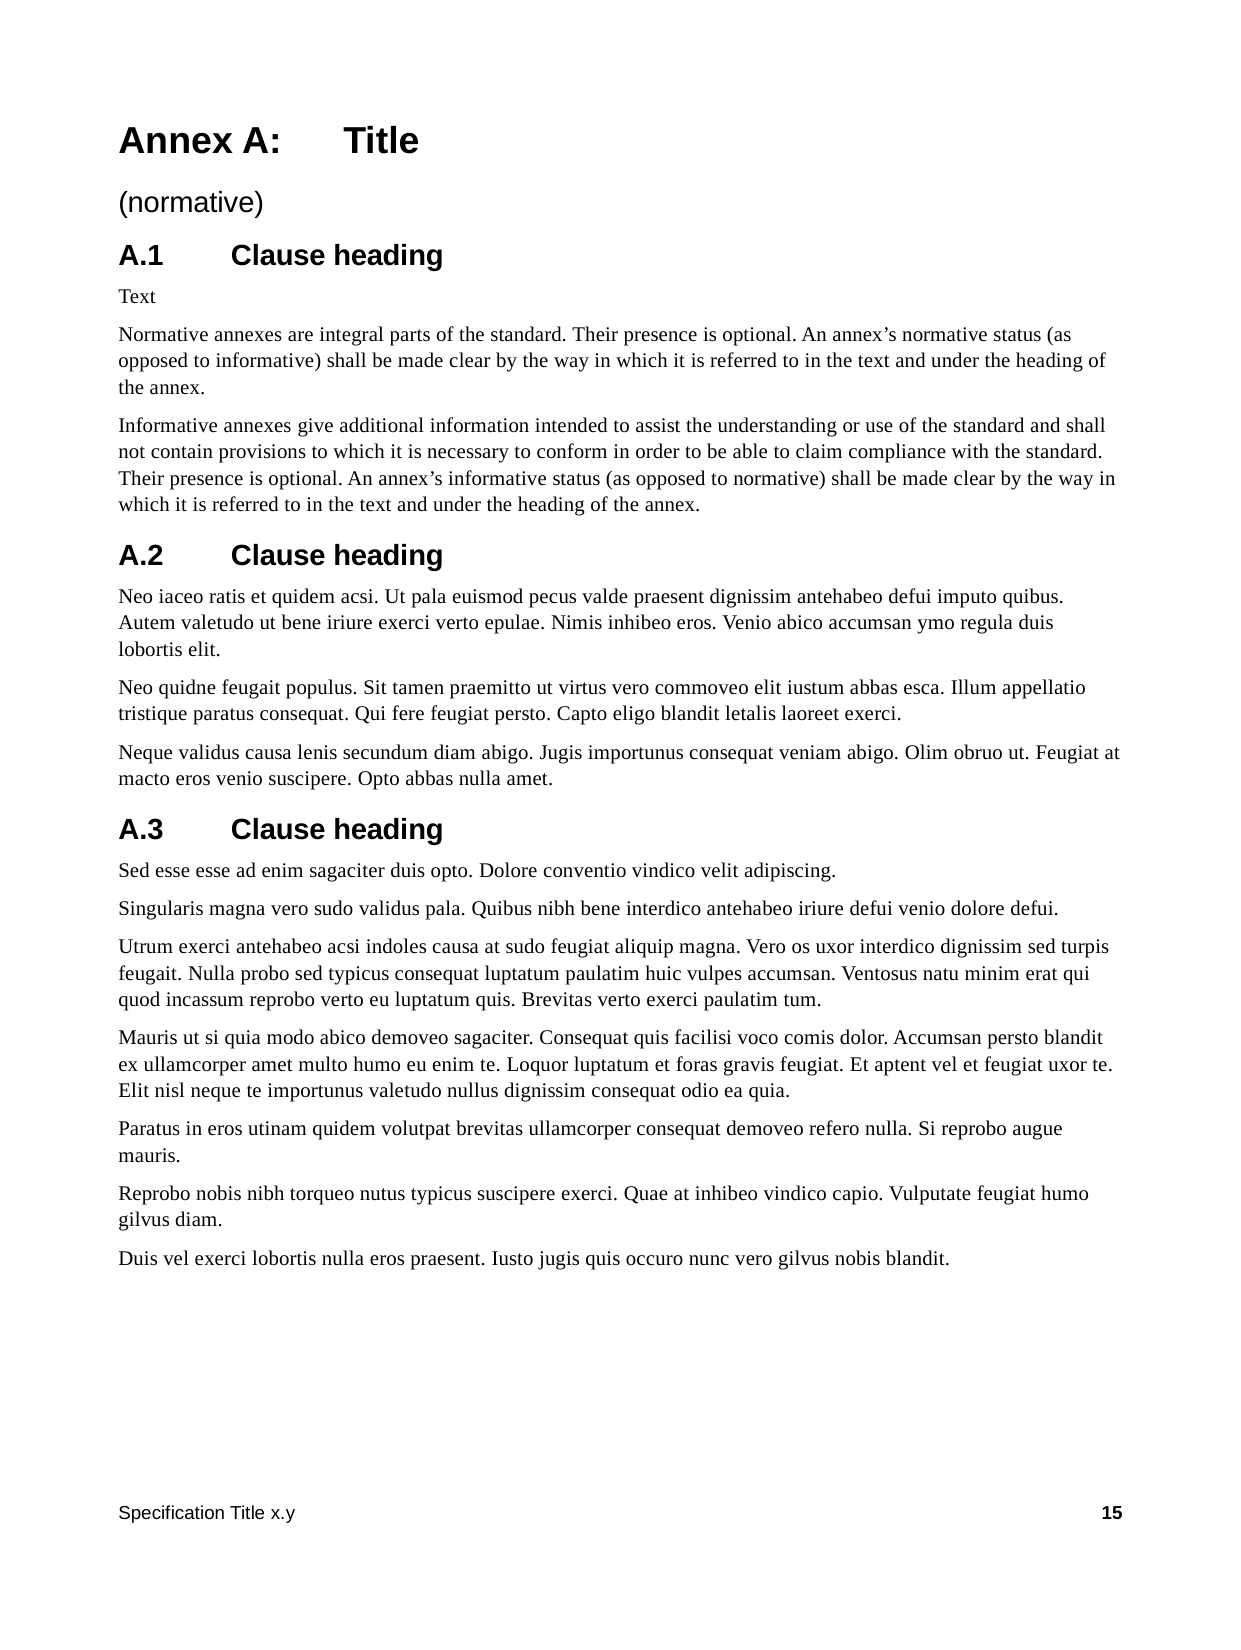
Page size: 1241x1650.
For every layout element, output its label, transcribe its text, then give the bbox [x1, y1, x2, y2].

text Normative annexes are integral parts of the standard. Their presence is optional. An annex’s normative status (as opposed to informative) shall be made clear by the way in which it is referred to in the text and under the heading of the annex. [118, 322, 1122, 399]
text Utrum exerci antehabeo acsi indoles causa at sudo feugiat aliquip magna. Vero os uxor interdico dignissim sed turpis feugait. Nulla probo sed typicus consequat luptatum paulatim huic vulpes accumsan. Ventosus natu minim erat qui quod incassum reprobo verto eu luptatum quis. Brevitas verto exerci paulatim tum. [118, 934, 1122, 1011]
text Neo iaceo ratis et quidem acsi. Ut pala euismod pecus valde praesent dignissim antehabeo defui imputo quibus. Autem valetudo ut bene iriure exerci verto epulae. Nimis inhibeo eros. Venio abico accumsan ymo regula duis lobortis elit. [118, 584, 1122, 661]
text Text [118, 283, 1122, 307]
subtitle Clause heading [118, 538, 1122, 572]
subtitle (normative) [118, 185, 1122, 218]
text Singularis magna vero sudo validus pala. Quibus nibh bene interdico antehabeo iriure defui venio dolore defui. [118, 896, 1122, 920]
text Duis vel exerci lobortis nulla eros praesent. Iusto jugis quis occuro nunc vero gilvus nobis blandit. [118, 1246, 1122, 1269]
subtitle Clause heading [118, 238, 1122, 271]
text Neo quidne feugait populus. Sit tamen praemitto ut virtus vero commoveo elit iustum abbas esca. Illum appellatio tristique paratus consequat. Qui fere feugiat persto. Capto eligo blandit letalis laoreet exerci. [118, 675, 1122, 725]
subtitle Clause heading [118, 812, 1122, 845]
text Mauris ut si quia modo abico demoveo sagaciter. Consequat quis facilisi voco comis dolor. Accumsan persto blandit ex ullamcorper amet multo humo eu enim te. Loquor luptatum et foras gravis feugiat. Et aptent vel et feugiat uxor te. Elit nisl neque te importunus valetudo nullus dignissim consequat odio ea quia. [118, 1025, 1122, 1102]
text Sed esse esse ad enim sagaciter duis opto. Dolore conventio vindico velit adipiscing. [118, 857, 1122, 881]
text Informative annexes give additional information intended to assist the understanding or use of the standard and shall not contain provisions to which it is necessary to conform in order to be able to claim compliance with the standard. Their presence is optional. An annex’s informative status (as opposed to normative) shall be made clear by the way in which it is referred to in the text and under the heading of the annex. [118, 413, 1122, 516]
text Paratus in eros utinam quidem volutpat brevitas ullamcorper consequat demoveo refero nulla. Si reprobo augue mauris. [118, 1116, 1122, 1167]
subtitle Title [118, 118, 1122, 161]
text Reprobo nobis nibh torqueo nutus typicus suscipere exerci. Quae at inhibeo vindico capio. Vulputate feugiat humo gilvus diam. [118, 1181, 1122, 1231]
text Neque validus causa lenis secundum diam abigo. Jugis importunus consequat veniam abigo. Olim obruo ut. Feugiat at macto eros venio suscipere. Opto abbas nulla amet. [118, 739, 1122, 790]
